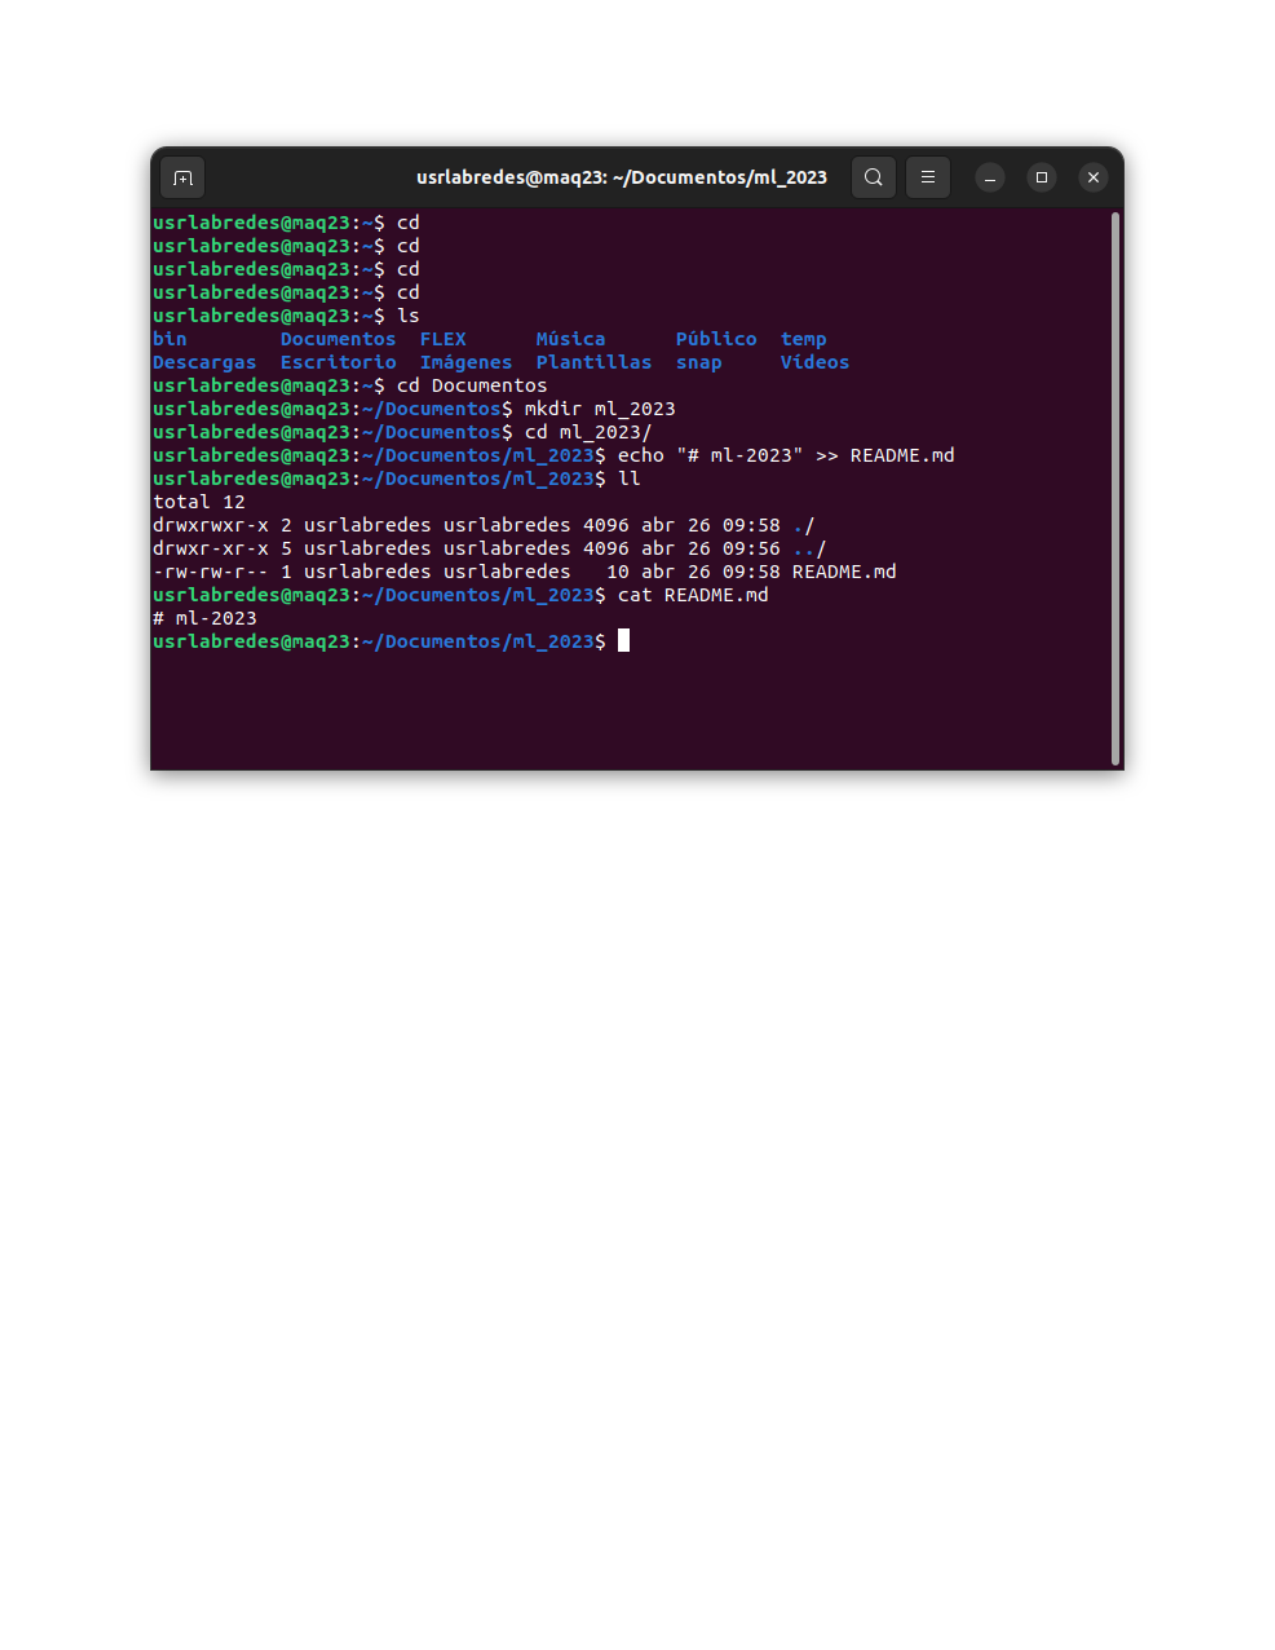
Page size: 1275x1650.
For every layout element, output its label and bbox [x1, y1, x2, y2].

picture [118, 118, 1157, 807]
